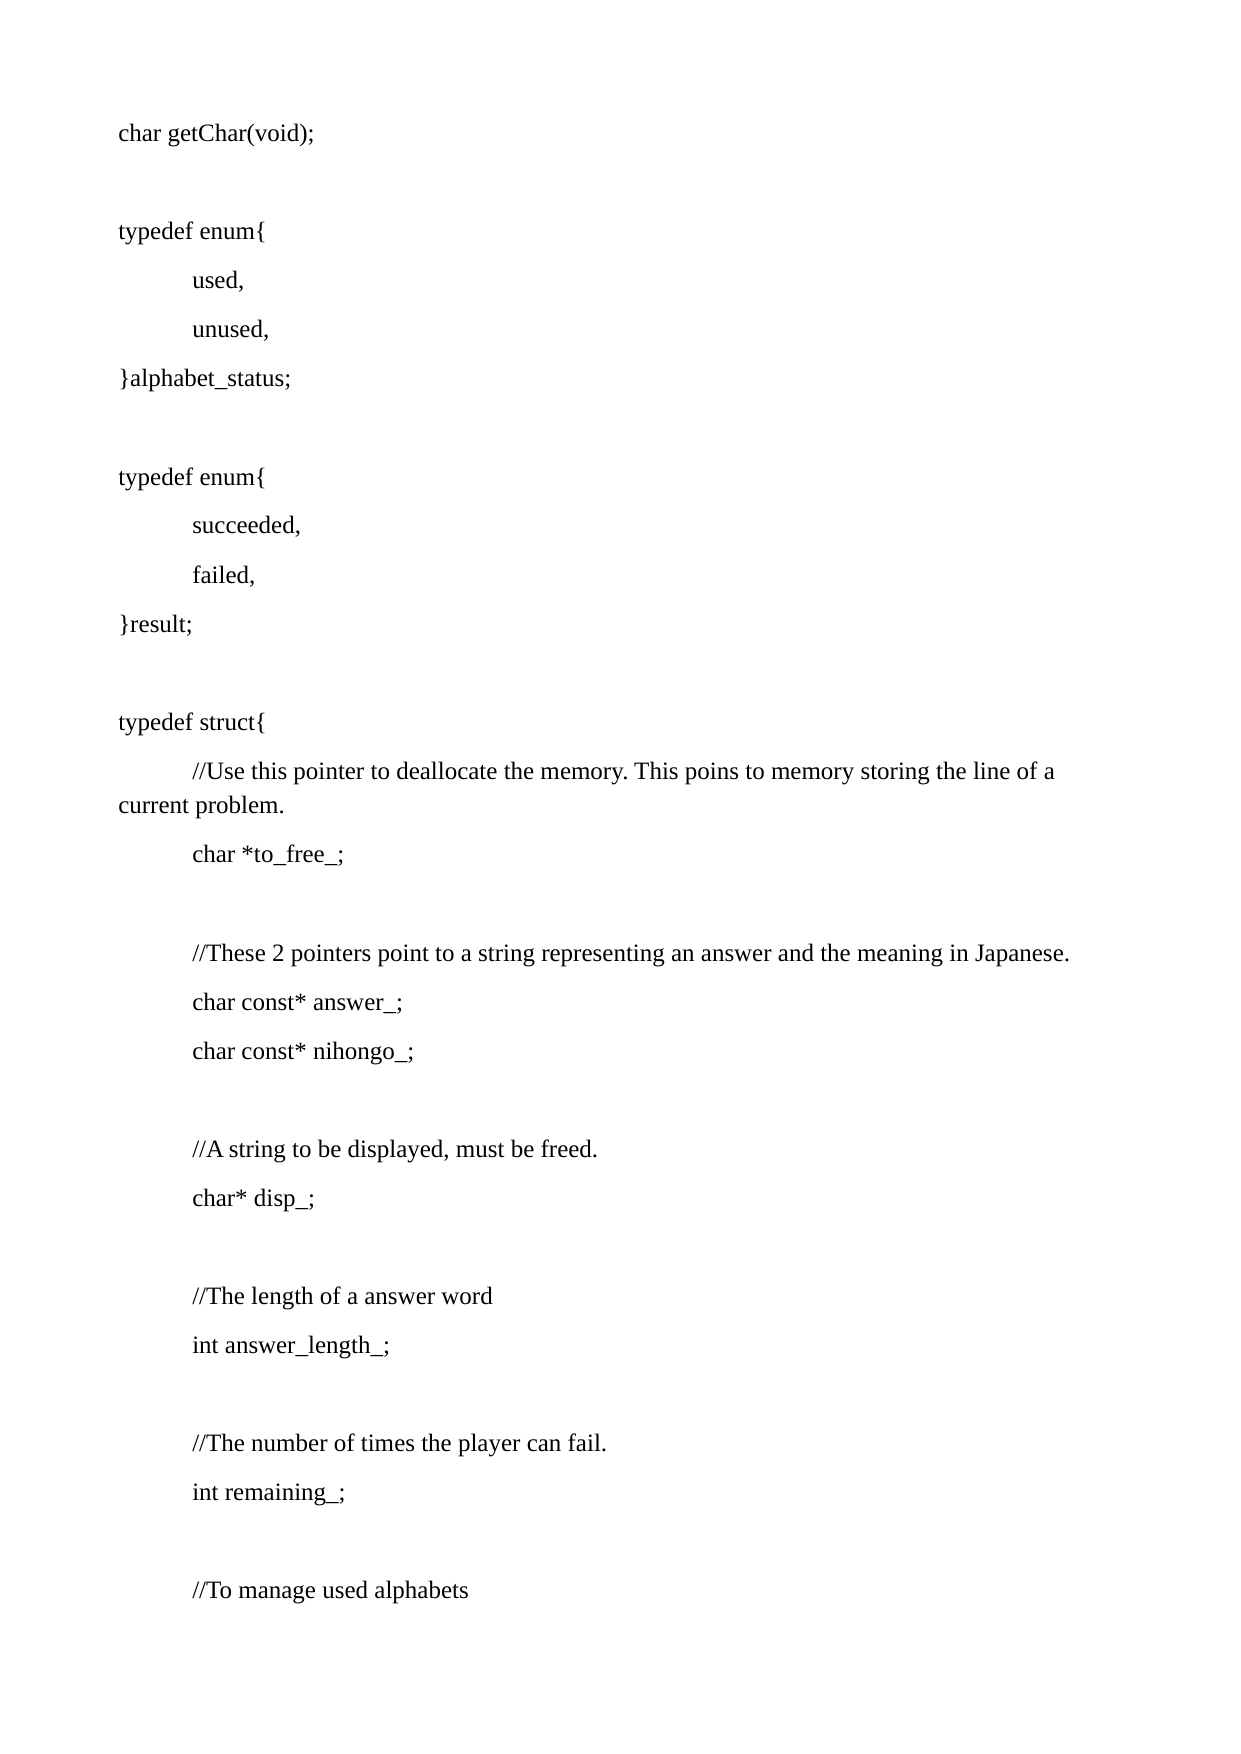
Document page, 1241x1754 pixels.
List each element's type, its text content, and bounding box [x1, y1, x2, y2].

text int remaining_; [118, 1477, 1122, 1506]
text //The length of a answer word [118, 1281, 1122, 1310]
text typedef struct{ [118, 707, 1122, 736]
text char *to_free_; [118, 839, 1122, 868]
text //A string to be displayed, must be freed. [118, 1134, 1122, 1163]
text succeeded, [118, 511, 1122, 539]
text typedef enum{ [118, 462, 1122, 490]
text unused, [118, 314, 1122, 343]
text used, [118, 265, 1122, 294]
text //The number of times the player can fail. [118, 1428, 1122, 1457]
text typedef enum{ [118, 216, 1122, 245]
text int answer_length_; [118, 1330, 1122, 1359]
text //To manage used alphabets [118, 1575, 1122, 1604]
text char* disp_; [118, 1183, 1122, 1212]
text //Use this pointer to deallocate the memory. This poins to memory storing the line of a current problem. [118, 756, 1122, 819]
text char getChar(void); [118, 118, 1122, 147]
text char const* nihongo_; [118, 1036, 1122, 1064]
text }result; [118, 609, 1122, 637]
text failed, [118, 560, 1122, 588]
text //These 2 pointers point to a string representing an answer and the meaning in Japanese. [118, 938, 1122, 966]
text }alphabet_status; [118, 363, 1122, 392]
text char const* answer_; [118, 987, 1122, 1015]
